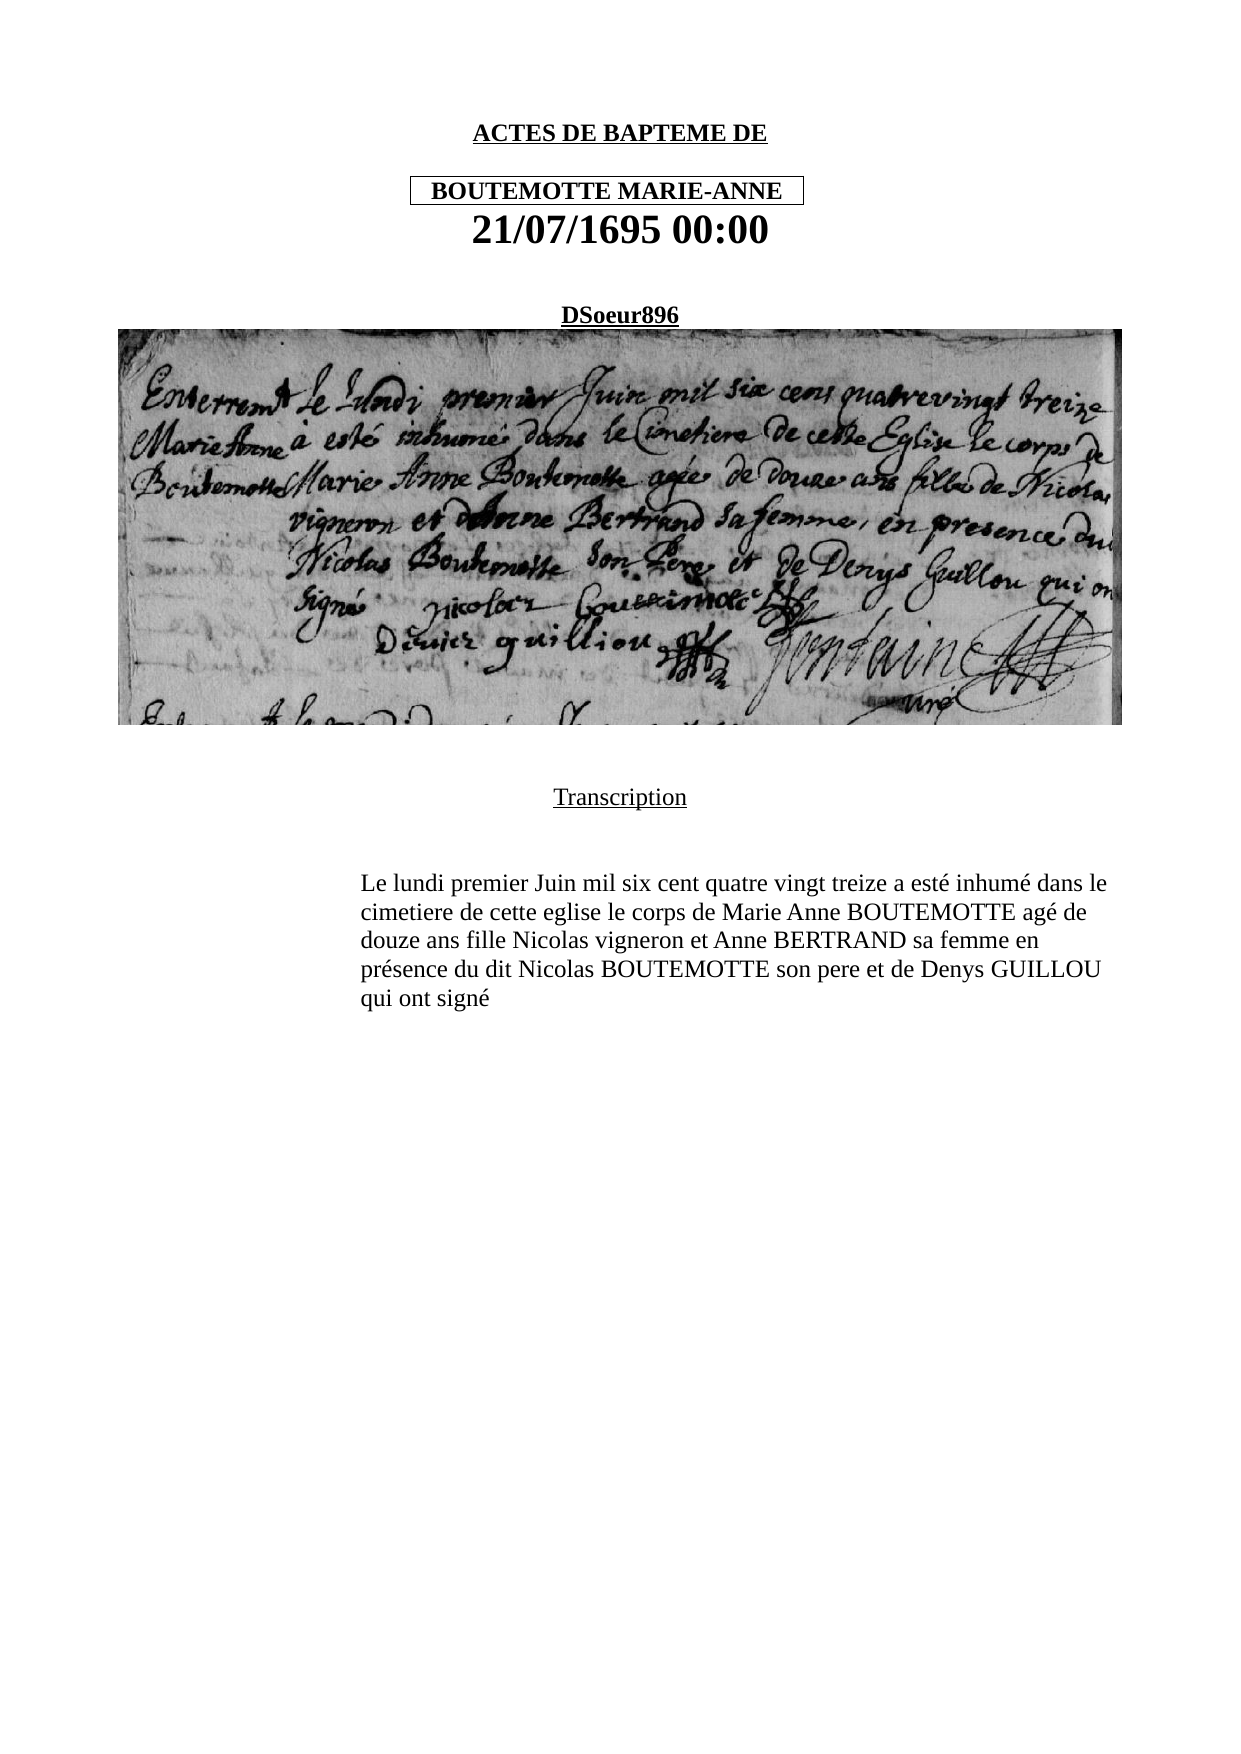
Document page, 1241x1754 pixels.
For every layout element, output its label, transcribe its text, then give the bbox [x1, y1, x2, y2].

text Transcription [118, 782, 1122, 811]
picture [118, 329, 1122, 725]
text 21/07/1695 00:00 [118, 204, 1122, 252]
text ACTES DE BAPTEME DE [118, 118, 1122, 147]
text Le lundi premier Juin mil six cent quatre vingt treize a esté inhumé dans le cimetiere de cette eglise le corps de Marie Anne BOUTEMOTTE agé de douze ans fille Nicolas vigneron et Anne BERTRAND sa femme en présence du dit Nicolas BOUTEMOTTE son pere et de Denys GUILLOU qui ont signé [360, 868, 1122, 1012]
text DSoeur896 [118, 300, 1122, 329]
text BOUTEMOTTE MARIE-ANNE [411, 177, 803, 204]
